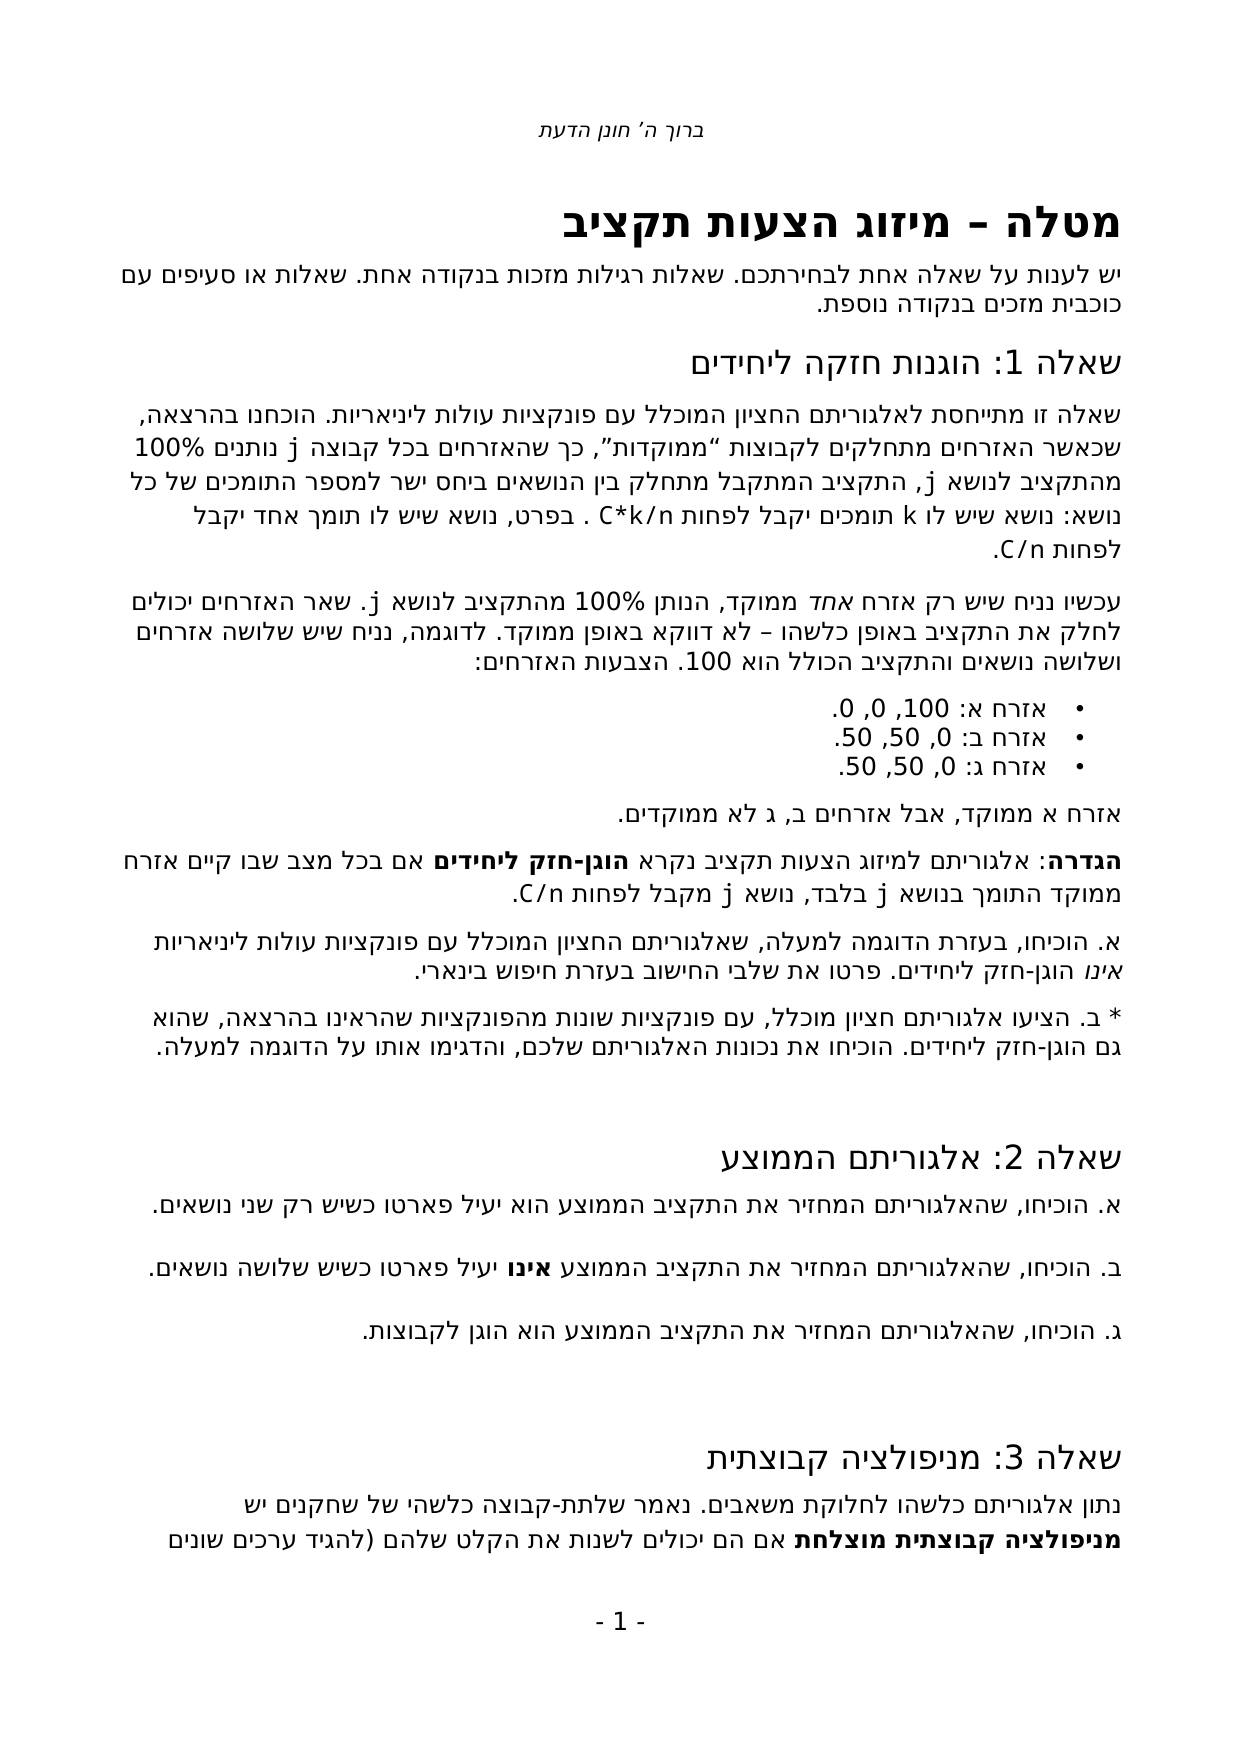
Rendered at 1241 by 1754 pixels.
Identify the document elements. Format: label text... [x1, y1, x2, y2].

text עכשיו נניח שיש רק אזרח אחד ממוקד, הנותן 100% מהתקציב לנושא j. שאר האזרחים יכולים לחלק את התקציב באופן כלשהו – לא דווקא באופן ממוקד. לדוגמה, נניח שיש שלושה אזרחים ושלושה נושאים והתקציב הכולל הוא 100. הצבעות האזרחים: [118, 583, 1122, 676]
text נתון אלגוריתם כלשהו לחלוקת משאבים. נאמר שלתת-קבוצה כלשהי של שחקנים יש מניפולציה קבוצתית מוצלחת אם הם יכולים לשנות את הקלט שלהם (להגיד ערכים שונים [118, 1490, 1122, 1554]
list אזרח א: 100, 0, 0. [118, 694, 1084, 723]
text שאלה זו מתייחסת לאלגוריתם החציון המוכלל עם פונקציות עולות ליניאריות. הוכחנו בהרצאה, שכאשר האזרחים מתחלקים לקבוצות “ממוקדות”, כך שהאזרחים בכל קבוצה j נותנים 100% מהתקציב לנושא j, התקציב המתקבל מתחלק בין הנושאים ביחס ישר למספר התומכים של כל נושא: נושא שיש לו k תומכים יקבל לפחות C*k/n . בפרט, נושא שיש לו תומך אחד יקבל לפחות C/n. [118, 400, 1122, 566]
subtitle שאלה 3: מניפולציה קבוצתית [118, 1438, 1122, 1477]
text א. הוכיחו, בעזרת הדוגמה למעלה, שאלגוריתם החציון המוכלל עם פונקציות עולות ליניאריות אינו הוגן-חזק ליחידים. פרטו את שלבי החישוב בעזרת חיפוש בינארי. [118, 927, 1122, 985]
text אזרח א ממוקד, אבל אזרחים ב, ג לא ממוקדים. [118, 799, 1122, 828]
text ג. הוכיחו, שהאלגוריתם המחזיר את התקציב הממוצע הוא הוגן לקבוצות. [118, 1316, 1122, 1345]
subtitle שאלה 2: אלגוריתם הממוצע [118, 1138, 1122, 1177]
text ‫יש לענות על שאלה אחת לבחירתכם. שאלות רגילות מזכות בנקודה אחת. שאלות או סעיפים עם כוכבית‬ מזכים בנקודה נוספת.‬ [118, 260, 1122, 319]
text ב. הוכיחו, שהאלגוריתם המחזיר את התקציב הממוצע אינו יעיל פארטו כשיש שלושה נושאים. [118, 1253, 1122, 1282]
text * ב. הציעו אלגוריתם חציון מוכלל, עם פונקציות שונות מהפונקציות שהראינו בהרצאה, שהוא גם הוגן-חזק ליחידים. הוכיחו את נכונות האלגוריתם שלכם, והדגימו אותו על הדוגמה למעלה. [118, 1003, 1122, 1062]
text א. הוכיחו, שהאלגוריתם המחזיר את התקציב הממוצע הוא יעיל פארטו כשיש רק שני נושאים. [118, 1190, 1122, 1219]
list אזרח ב: 0, 50, 50. [118, 723, 1084, 752]
text הגדרה: אלגוריתם למיזוג הצעות תקציב נקרא הוגן-חזק ליחידים אם בכל מצב שבו קיים אזרח ממוקד התומך בנושא j בלבד, נושא j מקבל לפחות C/n. [118, 846, 1122, 909]
subtitle מטלה – מיזוג הצעות תקציב [118, 197, 1122, 248]
subtitle שאלה 1: הוגנות חזקה ליחידים [118, 344, 1122, 382]
list אזרח ג: 0, 50, 50. [118, 752, 1084, 781]
